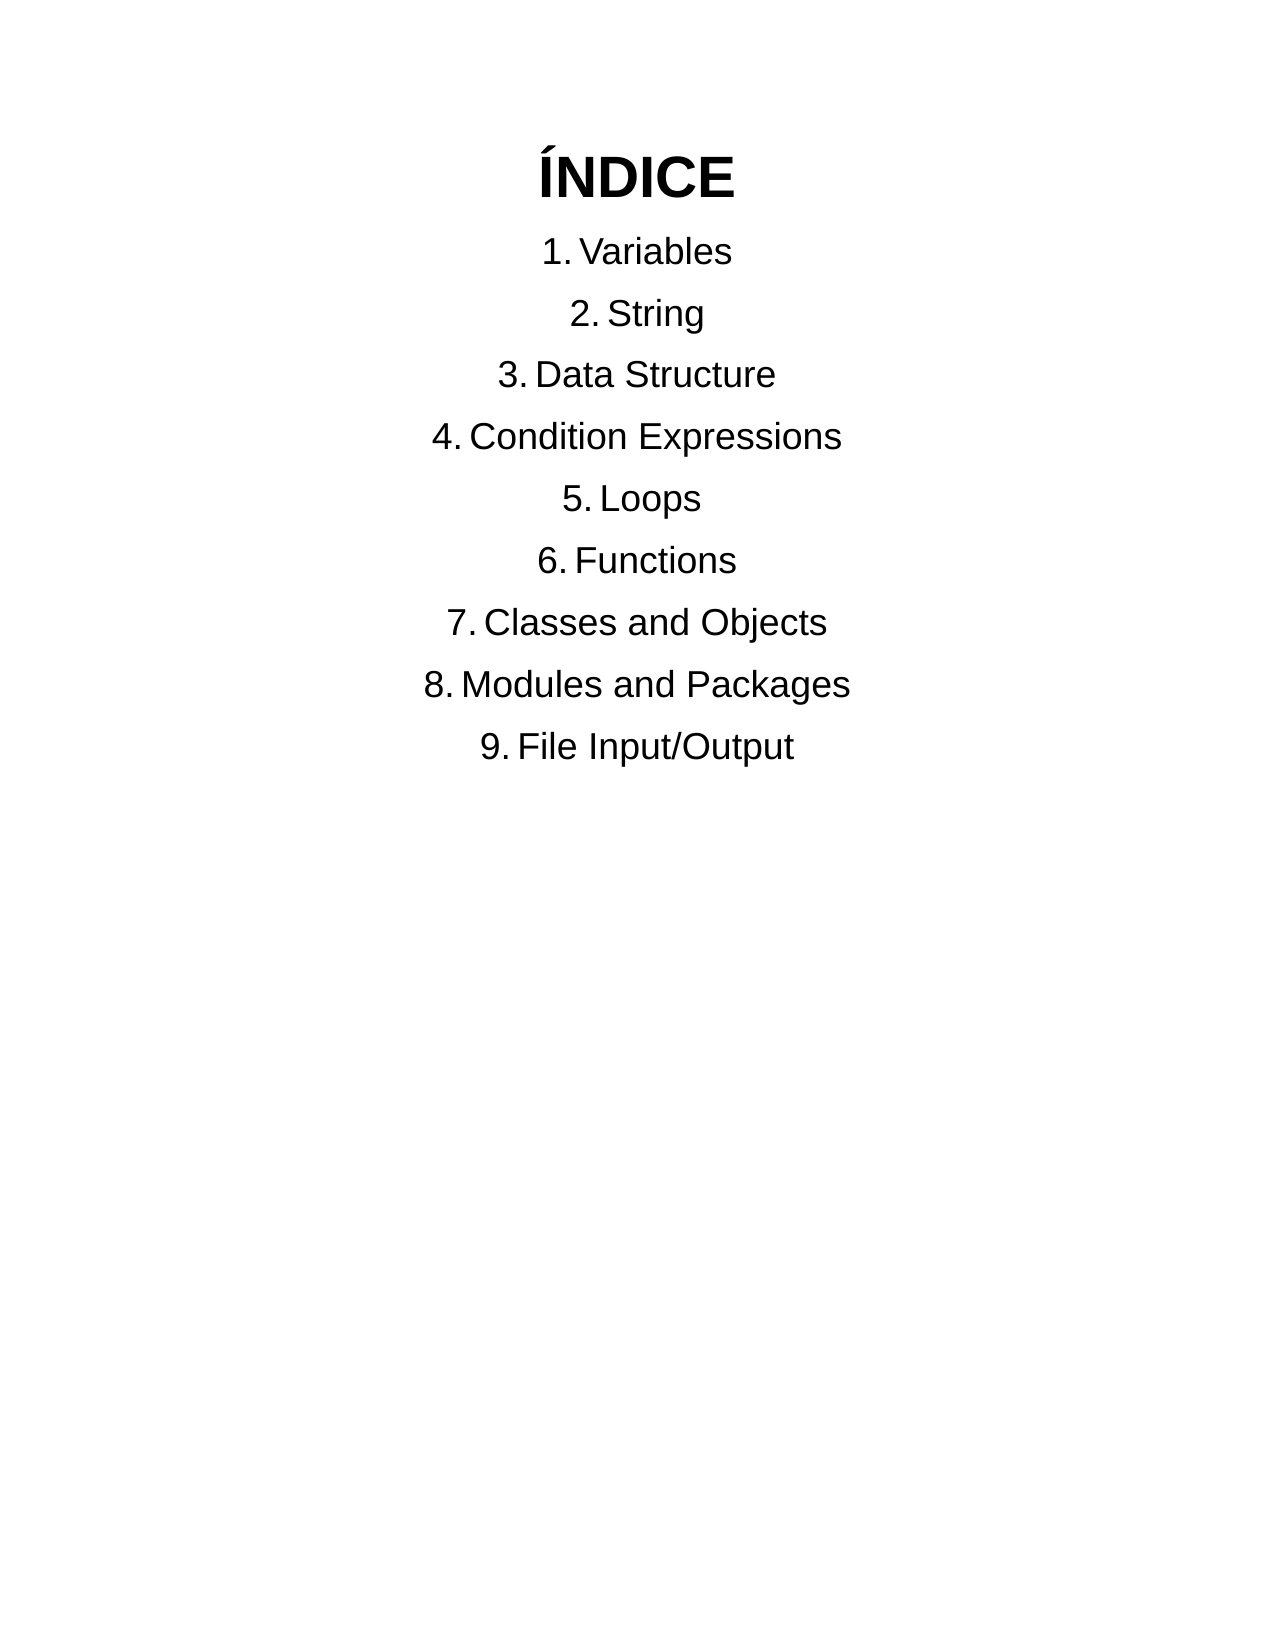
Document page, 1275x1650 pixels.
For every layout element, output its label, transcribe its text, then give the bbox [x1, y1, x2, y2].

subtitle Modules and Packages [117, 662, 1157, 705]
subtitle Loops [117, 476, 1157, 519]
subtitle Classes and Objects [117, 600, 1157, 643]
subtitle Variables [117, 229, 1157, 272]
title ÍNDICE [118, 143, 1157, 210]
subtitle Data Structure [117, 353, 1157, 396]
subtitle File Input/Output [117, 724, 1157, 767]
subtitle Condition Expressions [117, 414, 1157, 458]
subtitle String [117, 291, 1157, 334]
subtitle Functions [117, 538, 1157, 581]
